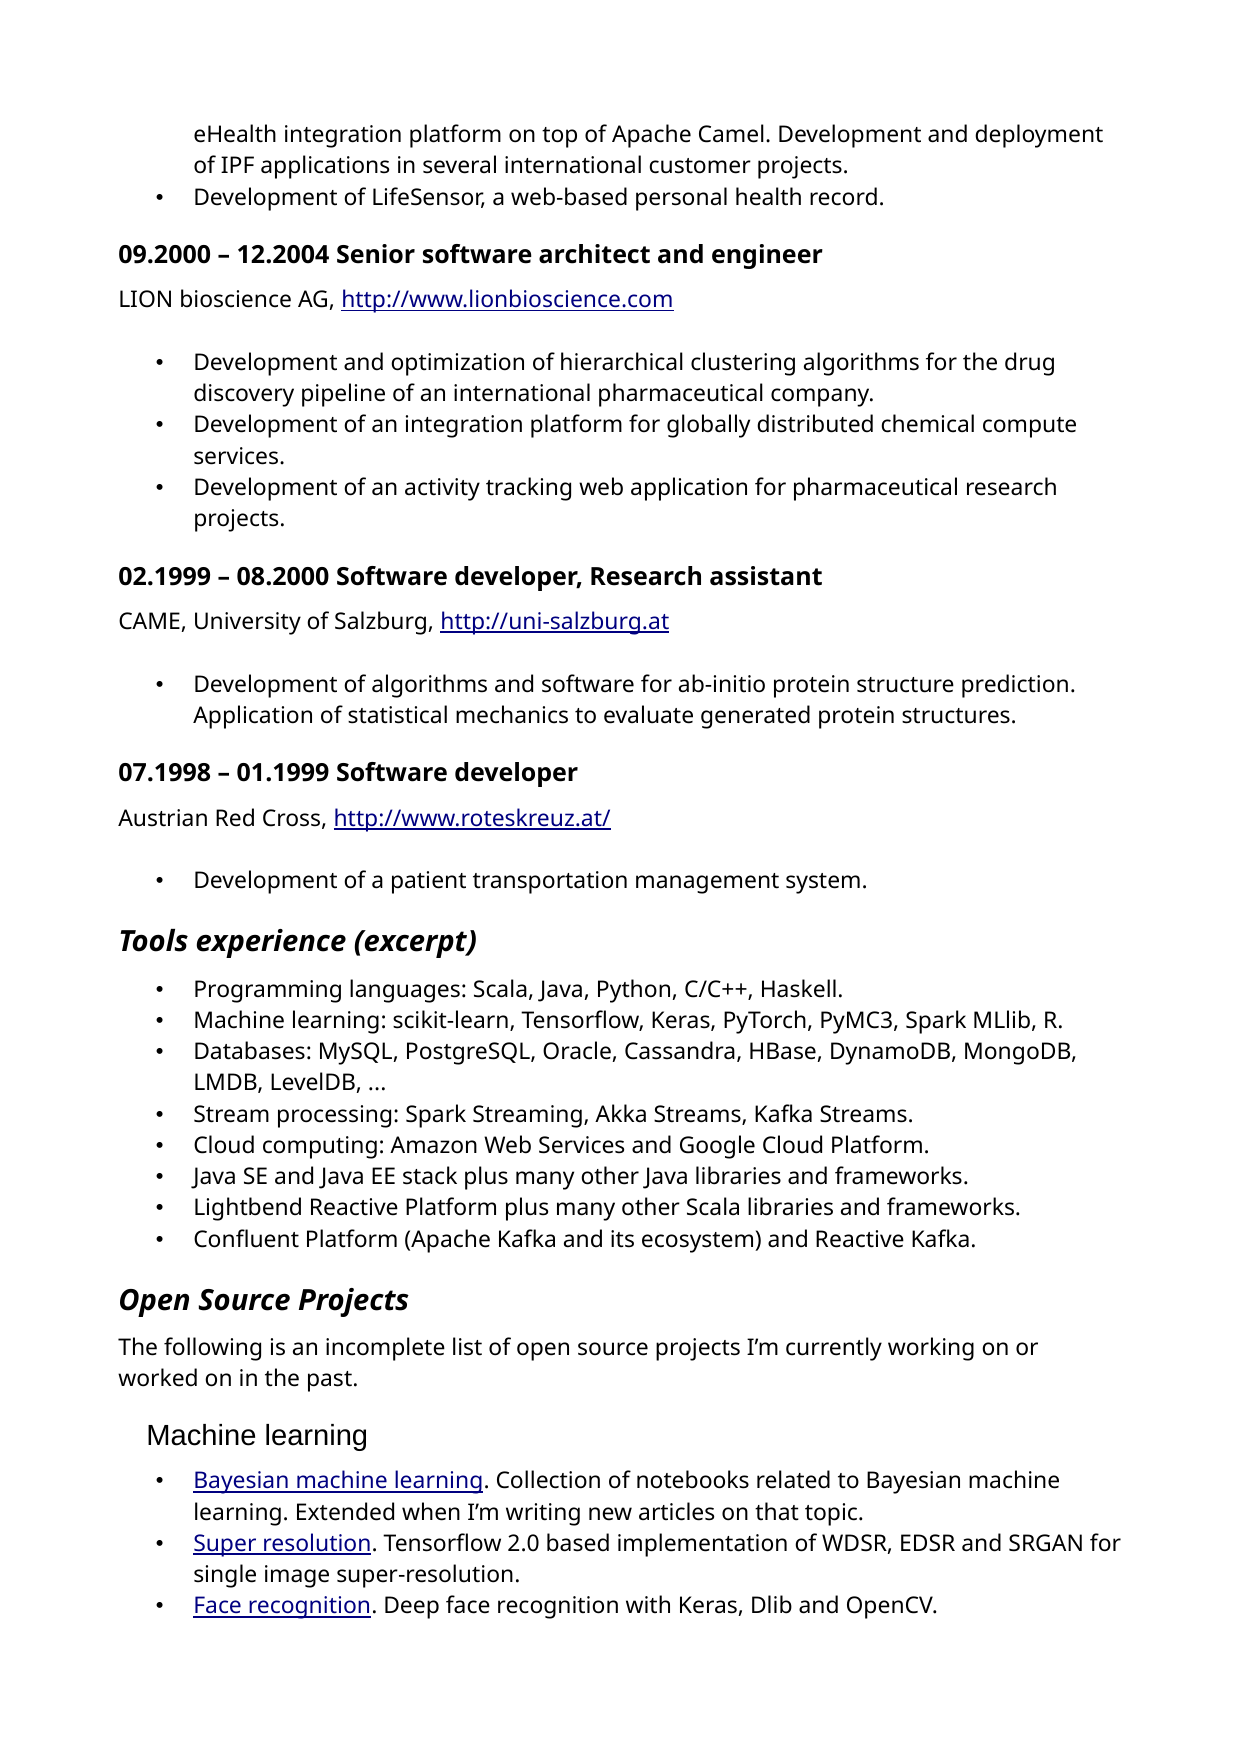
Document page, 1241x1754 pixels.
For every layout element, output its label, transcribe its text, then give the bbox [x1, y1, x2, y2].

text LION bioscience AG, http://www.lionbioscience.com [118, 283, 1122, 315]
list Java SE and Java EE stack plus many other Java libraries and frameworks. [156, 1160, 1122, 1191]
subtitle 02.1999 – 08.2000 Software developer, Research assistant [118, 558, 1122, 592]
list Programming languages: Scala, Java, Python, C/C++, Haskell. [156, 972, 1122, 1004]
list Super resolution. Tensorflow 2.0 based implementation of WDSR, EDSR and SRGAN for single image super-resolution. [156, 1527, 1122, 1589]
subtitle Tools experience (excerpt) [118, 920, 1122, 960]
subtitle Machine learning [118, 1418, 1122, 1452]
list eHealth integration platform on top of Apache Camel. Development and deployment of IPF applications in several international customer projects. [156, 118, 1122, 181]
list Bayesian machine learning. Collection of notebooks related to Bayesian machine learning. Extended when I’m writing new articles on that topic. [156, 1464, 1122, 1527]
list Development and optimization of hierarchical clustering algorithms for the drug discovery pipeline of an international pharmaceutical company. [156, 346, 1122, 408]
text Austrian Red Cross, http://www.roteskreuz.at/ [118, 802, 1122, 833]
subtitle 09.2000 – 12.2004 Senior software architect and engineer [118, 237, 1122, 271]
subtitle Open Source Projects [118, 1279, 1122, 1318]
list Development of an activity tracking web application for pharmaceutical research projects. [156, 471, 1122, 533]
list Confluent Platform (Apache Kafka and its ecosystem) and Reactive Kafka. [156, 1222, 1122, 1254]
list Lightbend Reactive Platform plus many other Scala libraries and frameworks. [156, 1191, 1122, 1222]
text CAME, University of Salzburg, http://uni-salzburg.at [118, 605, 1122, 636]
list Development of an integration platform for globally distributed chemical compute services. [156, 408, 1122, 471]
list Development of algorithms and software for ab-initio protein structure prediction. Application of statistical mechanics to evaluate generated protein structures. [156, 667, 1122, 730]
list Development of a patient transportation management system. [156, 864, 1122, 895]
text The following is an incomplete list of open source projects I’m currently working on or worked on in the past. [118, 1331, 1122, 1393]
subtitle 07.1998 – 01.1999 Software developer [118, 755, 1122, 789]
list Cloud computing: Amazon Web Services and Google Cloud Platform. [156, 1129, 1122, 1160]
list Machine learning: scikit-learn, Tensorflow, Keras, PyTorch, PyMC3, Spark MLlib, R. [156, 1004, 1122, 1035]
list Face recognition. Deep face recognition with Keras, Dlib and OpenCV. [156, 1589, 1122, 1621]
list Development of LifeSensor, a web-based personal health record. [156, 181, 1122, 212]
list Databases: MySQL, PostgreSQL, Oracle, Cassandra, HBase, DynamoDB, MongoDB, LMDB, LevelDB, ... [156, 1035, 1122, 1097]
list Stream processing: Spark Streaming, Akka Streams, Kafka Streams. [156, 1097, 1122, 1129]
